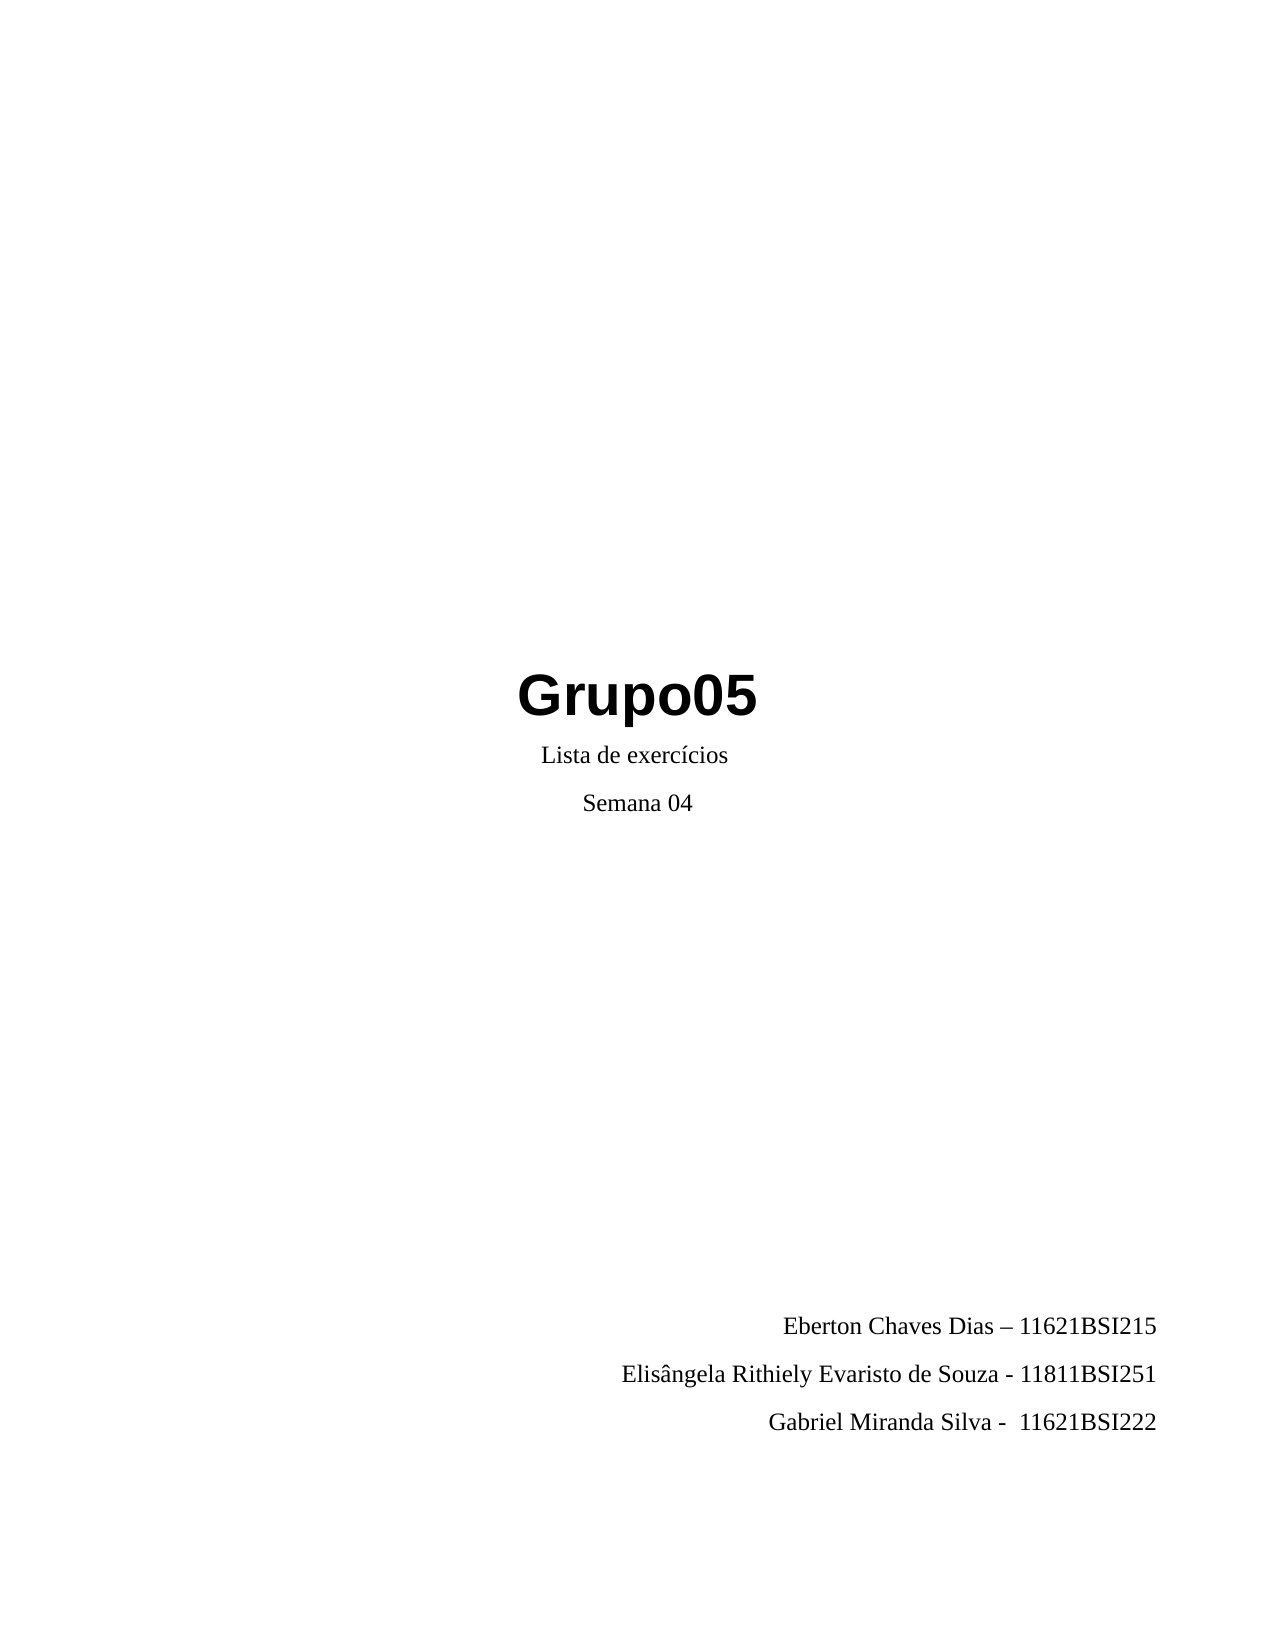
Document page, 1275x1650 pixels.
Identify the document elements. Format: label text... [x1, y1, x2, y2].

text Elisângela Rithiely Evaristo de Souza - 11811BSI251 [118, 1359, 1157, 1388]
text Eberton Chaves Dias – 11621BSI215 [118, 1311, 1157, 1340]
title Grupo05 [118, 661, 1157, 728]
text Semana 04 [118, 788, 1157, 817]
text Gabriel Miranda Silva - 11621BSI222 [118, 1407, 1157, 1435]
text Lista de exercícios [118, 740, 1157, 769]
